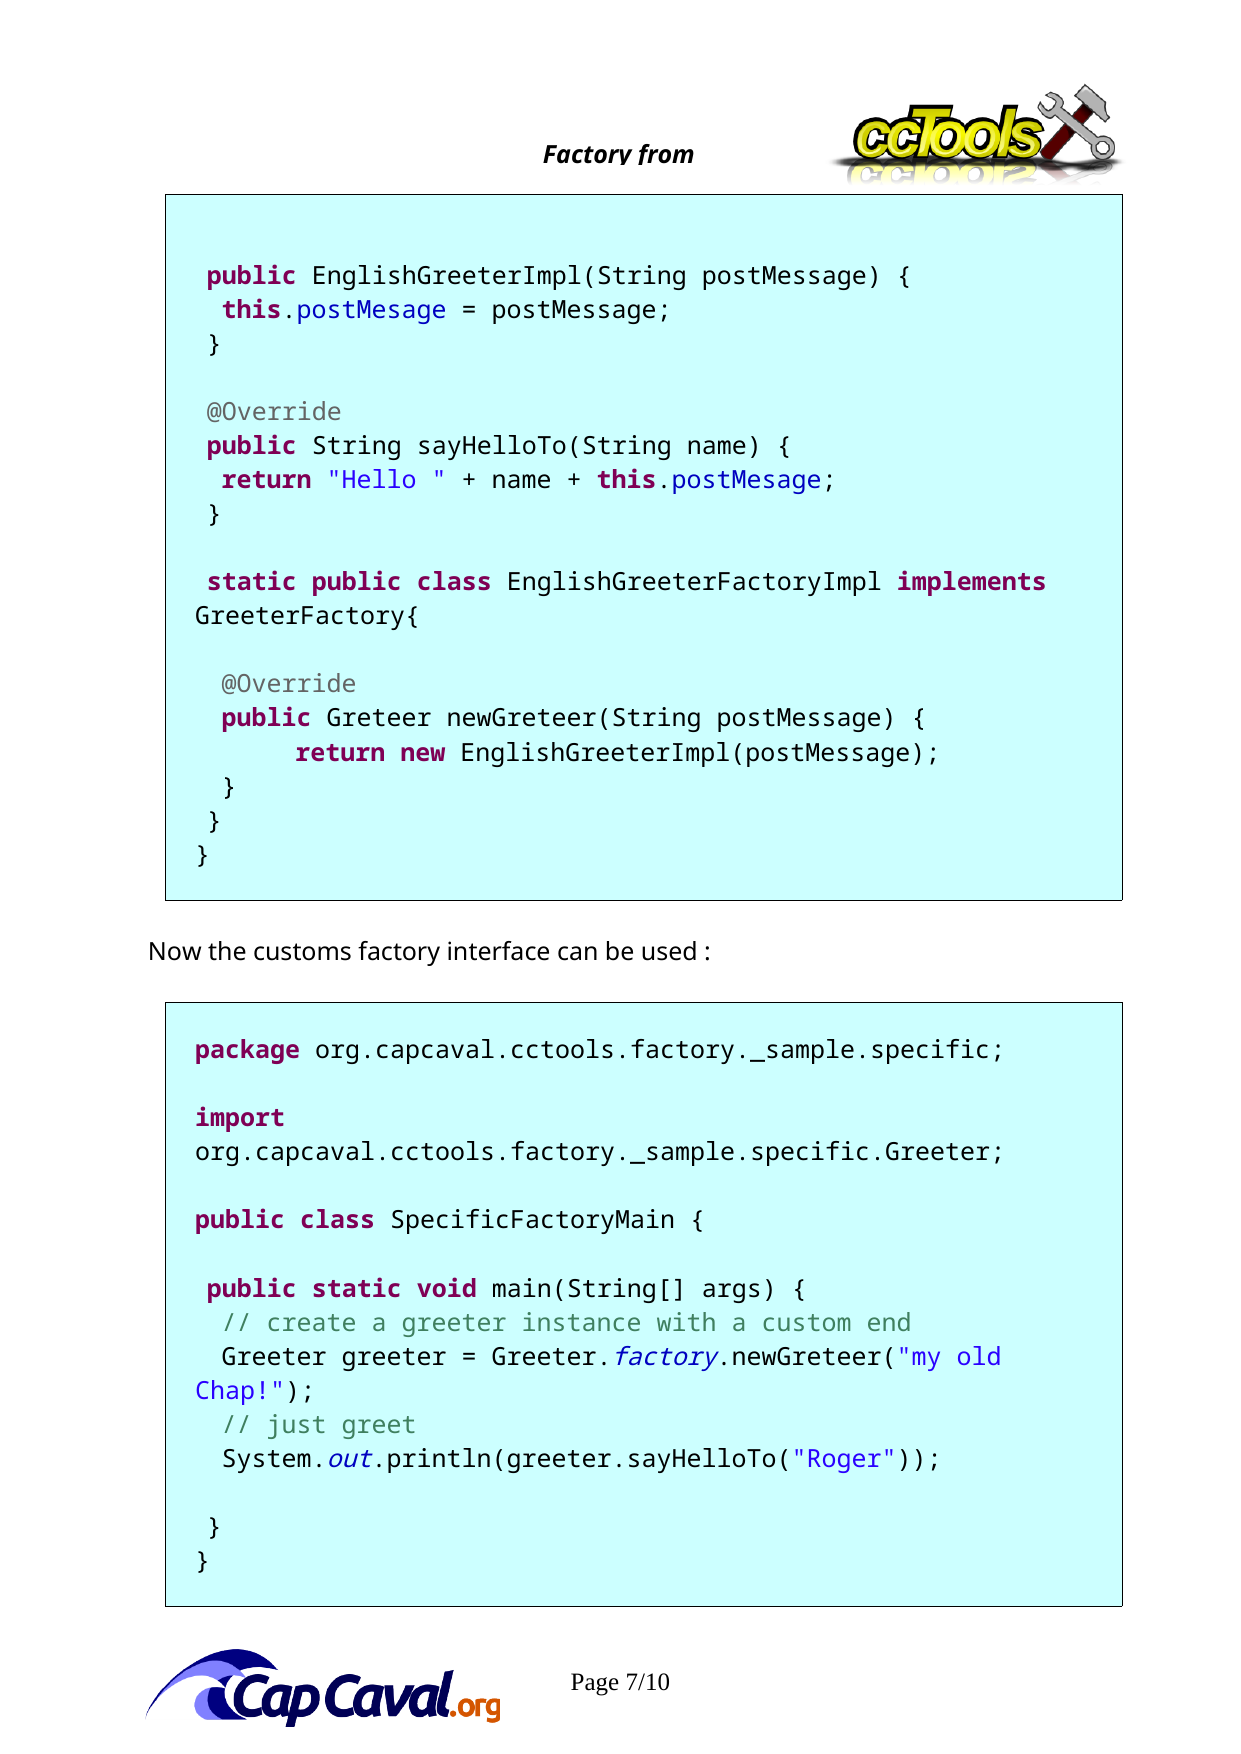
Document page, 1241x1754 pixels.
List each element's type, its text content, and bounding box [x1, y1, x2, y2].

picture [822, 79, 1135, 189]
text Now the customs factory interface can be used : [148, 934, 1093, 968]
text // just greet [166, 1377, 1122, 1411]
text Greeter greeter = Greeter.factory.newGreteer("my old Chap!"); [166, 1309, 1122, 1377]
text return "Hello " + name + this.postMesage; [166, 432, 1122, 466]
text return new EnglishGreeterImpl(postMessage); [166, 704, 1122, 739]
picture [145, 1649, 500, 1727]
text public EnglishGreeterImpl(String postMessage) { [166, 228, 1122, 262]
text System.out.println(greeter.sayHelloTo("Roger")); [166, 1411, 1122, 1445]
text // create a greeter instance with a custom end [166, 1275, 1122, 1309]
text } [166, 1513, 1122, 1606]
text } [166, 296, 1122, 330]
text package org.capcaval.cctools.factory._sample.specific; [166, 1003, 1122, 1036]
text } [166, 739, 1122, 773]
text } [166, 773, 1122, 807]
text } [166, 1479, 1122, 1513]
text } [166, 807, 1122, 900]
text public String sayHelloTo(String name) { [166, 398, 1122, 432]
text static public class EnglishGreeterFactoryImpl implements GreeterFactory{ [166, 534, 1122, 602]
text import org.capcaval.cctools.factory._sample.specific.Greeter; [166, 1070, 1122, 1138]
text public static void main(String[] args) { [166, 1241, 1122, 1275]
text @Override [166, 636, 1122, 671]
text } [166, 466, 1122, 500]
text @Override [166, 364, 1122, 398]
text public class SpecificFactoryMain { [166, 1172, 1122, 1207]
text public Greteer newGreteer(String postMessage) { [166, 671, 1122, 704]
text this.postMesage = postMessage; [166, 262, 1122, 296]
